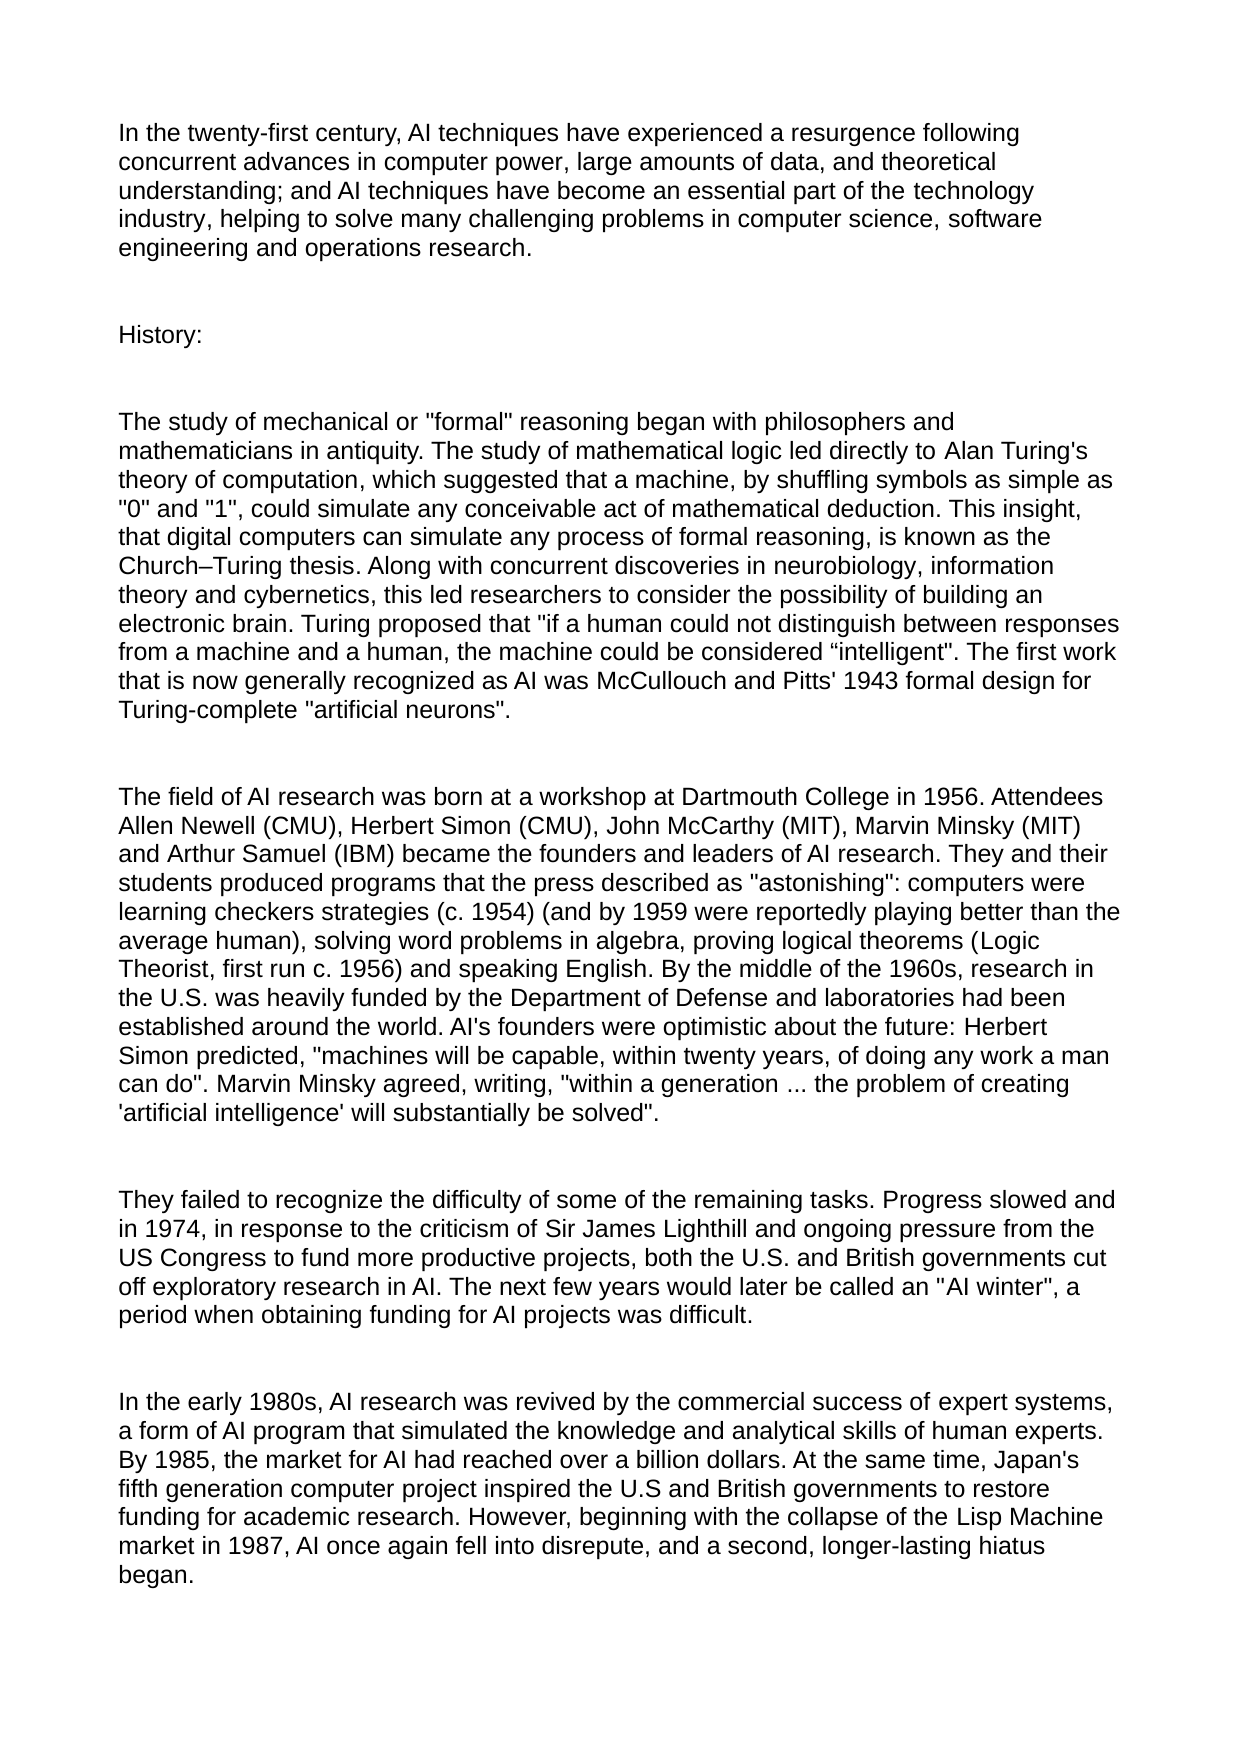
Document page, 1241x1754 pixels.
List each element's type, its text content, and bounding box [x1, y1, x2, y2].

text In the twenty-first century, AI techniques have experienced a resurgence following concurrent advances in computer power, large amounts of data, and theoretical understanding; and AI techniques have become an essential part of the technology industry, helping to solve many challenging problems in computer science, software engineering and operations research. [118, 118, 1122, 262]
text The study of mechanical or "formal" reasoning began with philosophers and mathematicians in antiquity. The study of mathematical logic led directly to Alan Turing's theory of computation, which suggested that a machine, by shuffling symbols as simple as "0" and "1", could simulate any conceivable act of mathematical deduction. This insight, that digital computers can simulate any process of formal reasoning, is known as the Church–Turing thesis. Along with concurrent discoveries in neurobiology, information theory and cybernetics, this led researchers to consider the possibility of building an electronic brain. Turing proposed that "if a human could not distinguish between responses from a machine and a human, the machine could be considered “intelligent". The first work that is now generally recognized as AI was McCullouch and Pitts' 1943 formal design for Turing-complete "artificial neurons". [118, 407, 1122, 723]
text In the early 1980s, AI research was revived by the commercial success of expert systems, a form of AI program that simulated the knowledge and analytical skills of human experts. By 1985, the market for AI had reached over a billion dollars. At the same time, Japan's fifth generation computer project inspired the U.S and British governments to restore funding for academic research. However, beginning with the collapse of the Lisp Machine market in 1987, AI once again fell into disrepute, and a second, longer-lasting hiatus began. [118, 1387, 1122, 1588]
text The field of AI research was born at a workshop at Dartmouth College in 1956. Attendees Allen Newell (CMU), Herbert Simon (CMU), John McCarthy (MIT), Marvin Minsky (MIT) and Arthur Samuel (IBM) became the founders and leaders of AI research. They and their students produced programs that the press described as "astonishing": computers were learning checkers strategies (c. 1954) (and by 1959 were reportedly playing better than the average human), solving word problems in algebra, proving logical theorems (Logic Theorist, first run c. 1956) and speaking English. By the middle of the 1960s, research in the U.S. was heavily funded by the Department of Defense and laboratories had been established around the world. AI's founders were optimistic about the future: Herbert Simon predicted, "machines will be capable, within twenty years, of doing any work a man can do". Marvin Minsky agreed, writing, "within a generation ... the problem of creating 'artificial intelligence' will substantially be solved". [118, 782, 1122, 1127]
text They failed to recognize the difficulty of some of the remaining tasks. Progress slowed and in 1974, in response to the criticism of Sir James Lighthill and ongoing pressure from the US Congress to fund more productive projects, both the U.S. and British governments cut off exploratory research in AI. The next few years would later be called an "AI winter", a period when obtaining funding for AI projects was difficult. [118, 1185, 1122, 1329]
text History: [118, 320, 1122, 349]
